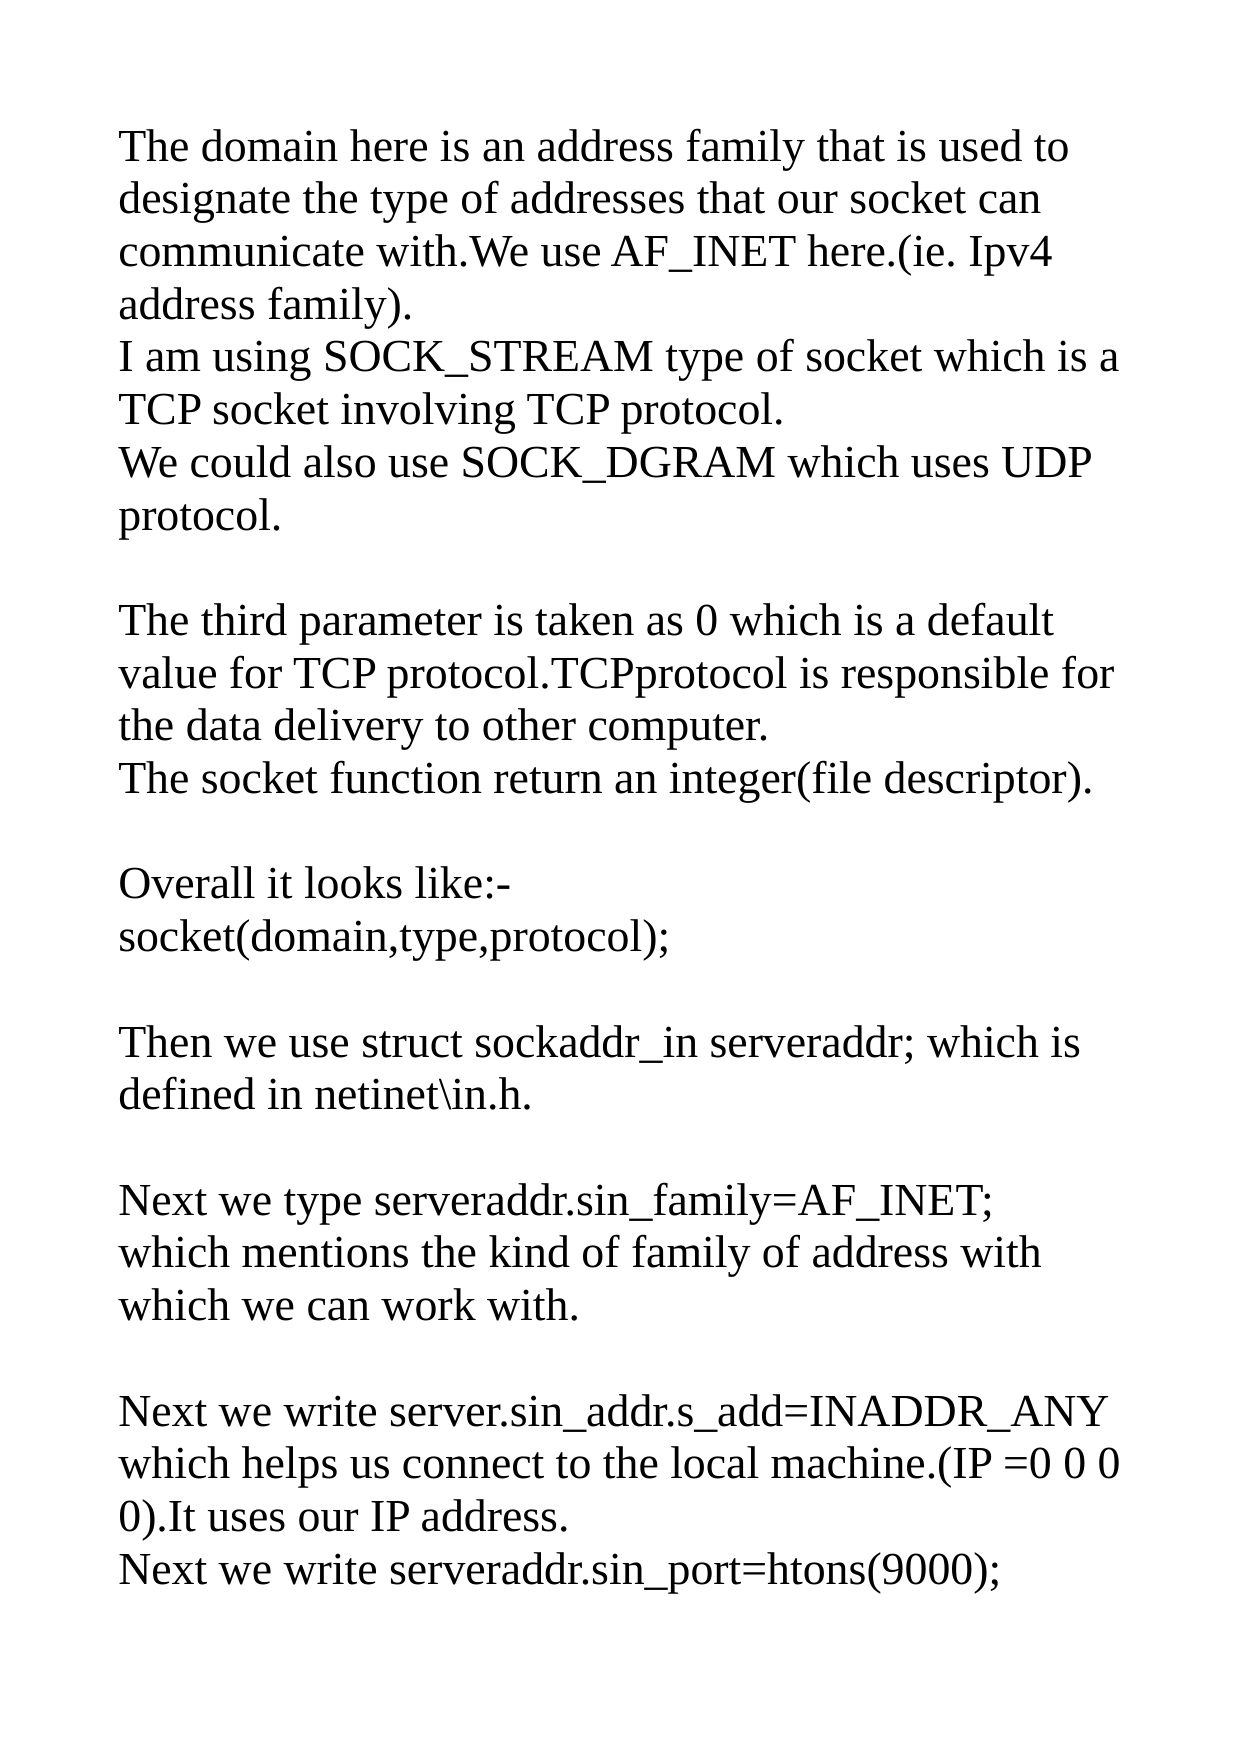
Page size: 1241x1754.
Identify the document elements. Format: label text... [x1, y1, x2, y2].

text The socket function return an integer(file descriptor). [118, 751, 1122, 803]
text which mentions the kind of family of address with which we can work with. [118, 1225, 1122, 1330]
text The third parameter is taken as 0 which is a default value for TCP protocol.TCPprotocol is responsible for the data delivery to other computer. [118, 592, 1122, 751]
text I am using SOCK_STREAM type of socket which is a TCP socket involving TCP protocol. [118, 329, 1122, 434]
text We could also use SOCK_DGRAM which uses UDP protocol. [118, 434, 1122, 540]
text Overall it looks like:- [118, 856, 1122, 909]
text Next we write server.sin_addr.s_add=INADDR_ANY [118, 1383, 1122, 1436]
text Then we use struct sockaddr_in serveraddr; which is defined in netinet\in.h. [118, 1014, 1122, 1119]
text Next we write serveraddr.sin_port=htons(9000); [118, 1541, 1122, 1594]
text Next we type serveraddr.sin_family=AF_INET; [118, 1172, 1122, 1225]
text which helps us connect to the local machine.(IP =0 0 0 0).It uses our IP address. [118, 1436, 1122, 1541]
text The domain here is an address family that is used to designate the type of addresses that our socket can communicate with.We use AF_INET here.(ie. Ipv4 address family). [118, 118, 1122, 329]
text socket(domain,type,protocol); [118, 909, 1122, 961]
